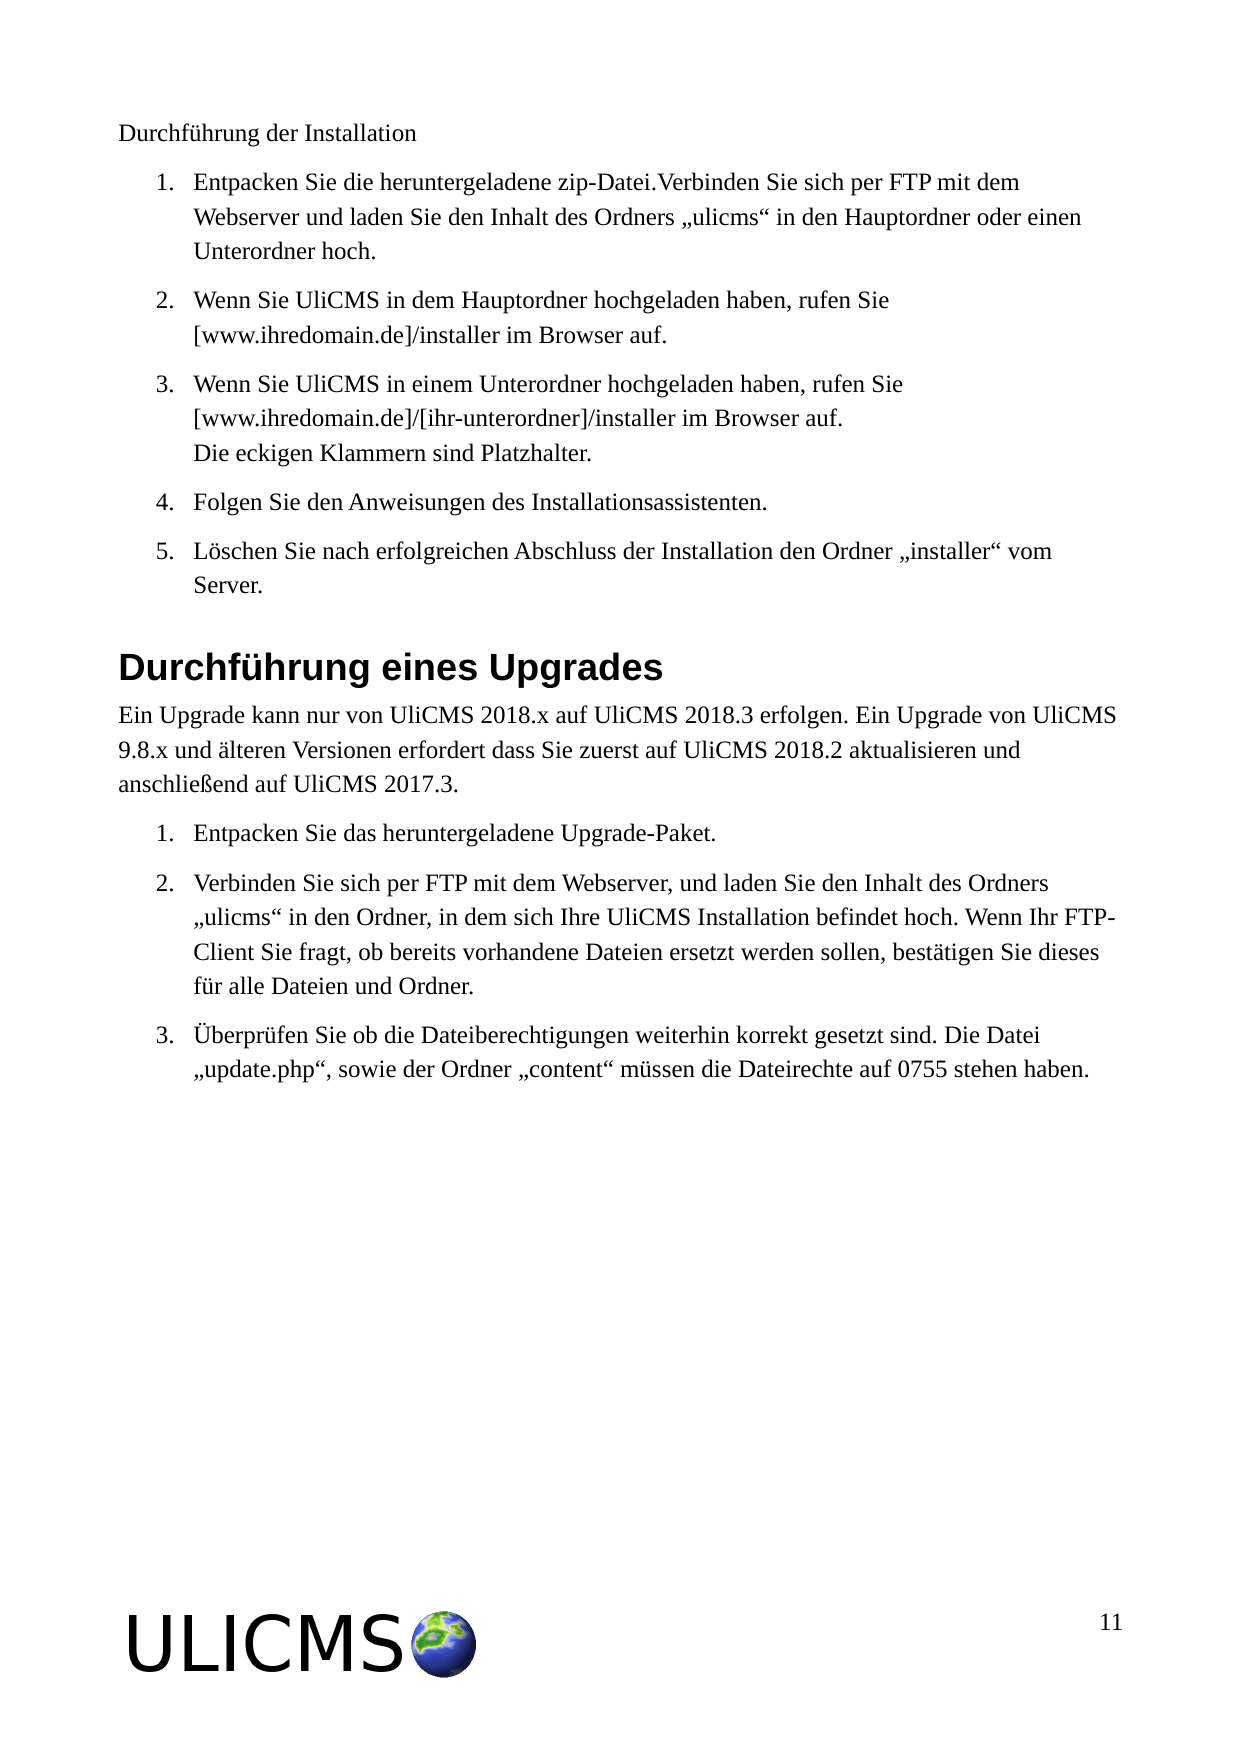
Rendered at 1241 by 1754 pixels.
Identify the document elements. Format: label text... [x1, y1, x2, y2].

list Entpacken Sie die heruntergeladene zip-Datei.Verbinden Sie sich per FTP mit dem Webserver und laden Sie den Inhalt des Ordners „ulicms“ in den Hauptordner oder einen Unterordner hoch. [156, 167, 1123, 265]
list Folgen Sie den Anweisungen des Installationsassistenten. [156, 487, 1123, 516]
text Ein Upgrade kann nur von UliCMS 2018.x auf UliCMS 2018.3 erfolgen. Ein Upgrade von UliCMS 9.8.x und älteren Versionen erfordert dass Sie zuerst auf UliCMS 2018.2 aktualisieren und anschließend auf UliCMS 2017.3. [118, 701, 1123, 798]
list Überprüfen Sie ob die Dateiberechtigungen weiterhin korrekt gesetzt sind. Die Datei „update.php“, sowie der Ordner „content“ müssen die Dateirechte auf 0755 stehen haben. [156, 1020, 1123, 1083]
list Wenn Sie UliCMS in einem Unterordner hochgeladen haben, rufen Sie [www.ihredomain.de]/[ihr-unterordner]/installer im Browser auf. Die eckigen Klammern sind Platzhalter. [156, 369, 1123, 466]
list Löschen Sie nach erfolgreichen Abschluss der Installation den Ordner „installer“ vom Server. [156, 536, 1123, 599]
picture [118, 1607, 479, 1681]
list Entpacken Sie das heruntergeladene Upgrade-Paket. [156, 818, 1123, 847]
list Wenn Sie UliCMS in dem Hauptordner hochgeladen haben, rufen Sie [www.ihredomain.de]/installer im Browser auf. [156, 285, 1123, 348]
list Verbinden Sie sich per FTP mit dem Webserver, und laden Sie den Inhalt des Ordners „ulicms“ in den Ordner, in dem sich Ihre UliCMS Installation befindet hoch. Wenn Ihr FTP-Client Sie fragt, ob bereits vorhandene Dateien ersetzt werden sollen, bestätigen Sie dieses für alle Dateien und Ordner. [156, 868, 1123, 1000]
